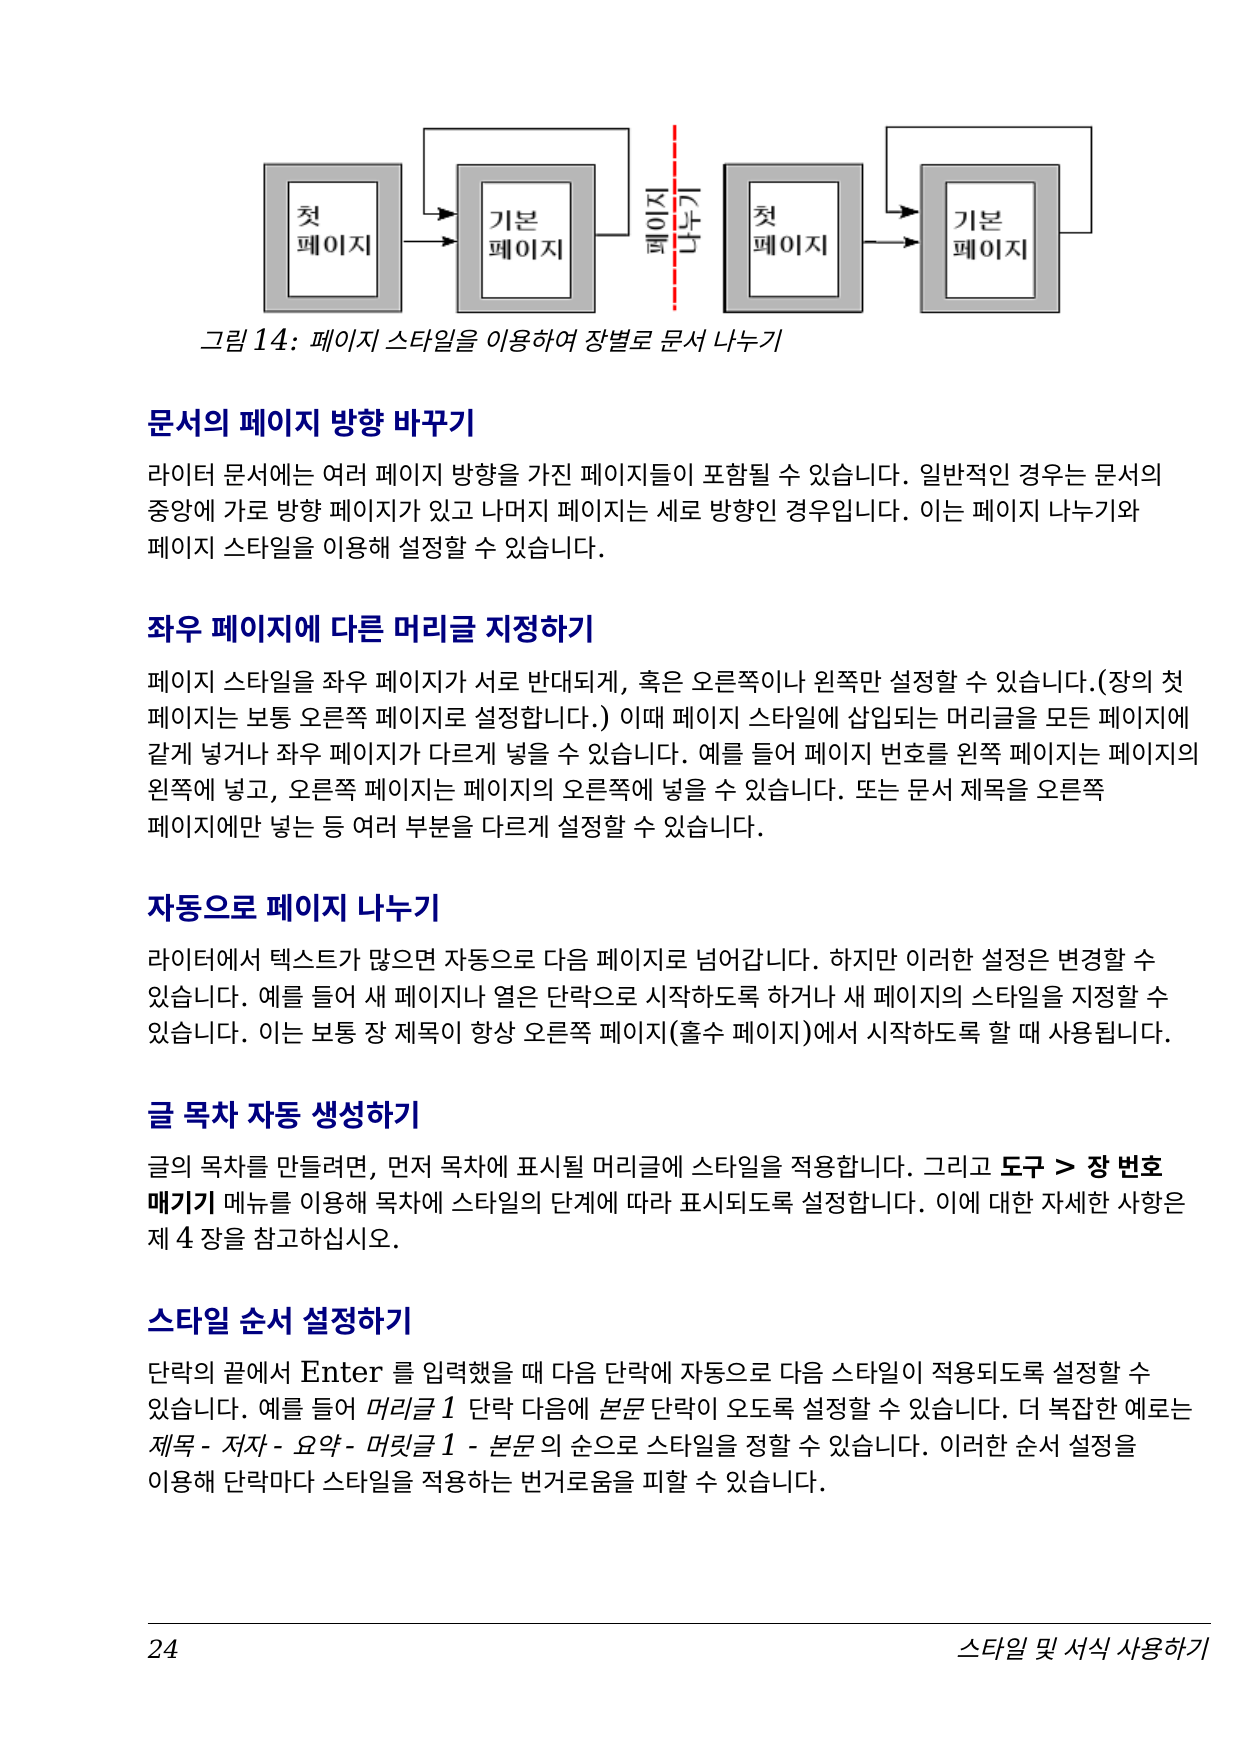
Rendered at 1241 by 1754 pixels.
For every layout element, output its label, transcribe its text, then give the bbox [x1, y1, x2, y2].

text 글의 목차를 만들려면, 먼저 목차에 표시될 머리글에 스타일을 적용합니다. 그리고 도구 > 장 번호 매기기 메뉴를 이용해 목차에 스타일의 단계에 따라 표시되도록 설정합니다. 이에 대한 자세한 사항은 제4장을 참고하십시오. [148, 1147, 1211, 1256]
subtitle 스타일 순서 설정하기 [148, 1298, 1211, 1341]
subtitle 자동으로 페이지 나누기 [148, 885, 1211, 928]
text 페이지 스타일을 좌우 페이지가 서로 반대되게, 혹은 오른쪽이나 왼쪽만 설정할 수 있습니다.(장의 첫 페이지는 보통 오른쪽 페이지로 설정합니다.) 이때 페이지 스타일에 삽입되는 머리글을 모든 페이지에 같게 넣거나 좌우 페이지가 다르게 넣을 수 있습니다. 예를 들어 페이지 번호를 왼쪽 페이지는 페이지의 왼쪽에 넣고, 오른쪽 페이지는 페이지의 오른쪽에 넣을 수 있습니다. 또는 문서 제목을 오른쪽 페이지에만 넣는 등 여러 부분을 다르게 설정할 수 있습니다. [148, 662, 1211, 843]
subtitle 문서의 페이지 방향 바꾸기 [148, 400, 1211, 443]
text 라이터에서 텍스트가 많으면 자동으로 다음 페이지로 넘어갑니다. 하지만 이러한 설정은 변경할 수 있습니다. 예를 들어 새 페이지나 열은 단락으로 시작하도록 하거나 새 페이지의 스타일을 지정할 수 있습니다. 이는 보통 장 제목이 항상 오른쪽 페이지(홀수 페이지)에서 시작하도록 할 때 사용됩니다. [148, 941, 1211, 1049]
subtitle 글 목차 자동 생성하기 [148, 1091, 1211, 1135]
text 단락의 끝에서 Enter 를 입력했을 때 다음 단락에 자동으로 다음 스타일이 적용되도록 설정할 수 있습니다. 예를 들어 머리글 1 단락 다음에 본문 단락이 오도록 설정할 수 있습니다. 더 복잡한 예로는 제목 - 저자 - 요약 - 머릿글 1 - 본문 의 순으로 스타일을 정할 수 있습니다. 이러한 순서 설정을 이용해 단락마다 스타일을 적용하는 번거로움을 피할 수 있습니다. [148, 1353, 1211, 1498]
text 그림 14: 페이지 스타일을 이용하여 장별로 문서 나누기 [199, 118, 1159, 358]
subtitle 좌우 페이지에 다른 머리글 지정하기 [148, 606, 1211, 649]
text 라이터 문서에는 여러 페이지 방향을 가진 페이지들이 포함될 수 있습니다. 일반적인 경우는 문서의 중앙에 가로 방향 페이지가 있고 나머지 페이지는 세로 방향인 경우입니다. 이는 페이지 나누기와 페이지 스타일을 이용해 설정할 수 있습니다. [148, 456, 1211, 564]
picture [259, 118, 1099, 322]
